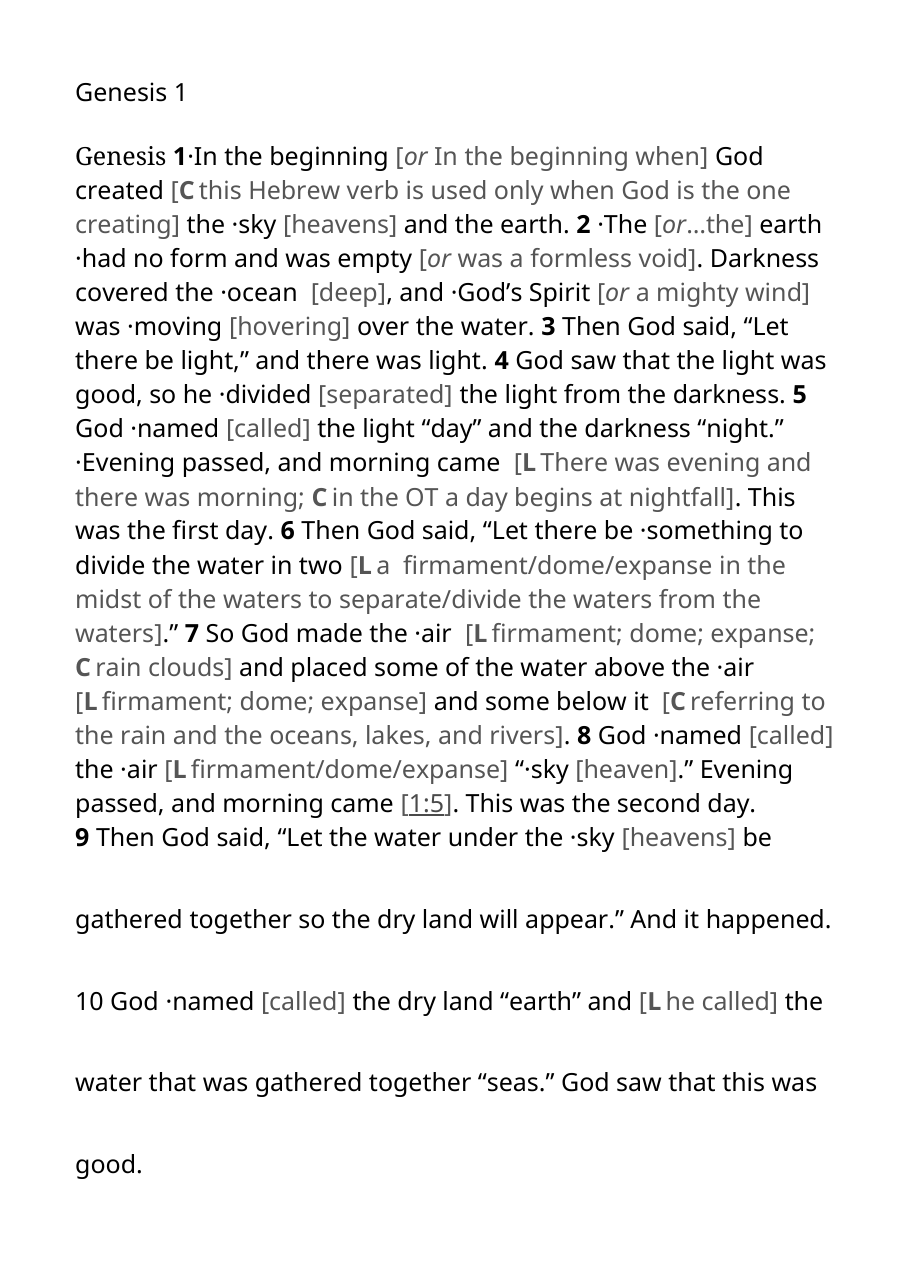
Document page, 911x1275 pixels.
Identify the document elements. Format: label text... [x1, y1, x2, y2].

text Genesis 1·In the beginning [or In the beginning when] God created [C this Hebrew verb is used only when God is the one creating] the ·sky [heavens] and the earth. 2 ·The [or…the] earth ·had no form and was empty [or was a formless void]. Darkness covered the ·ocean [deep], and ·God’s Spirit [or a mighty wind] was ·moving [hovering] over the water. 3 Then God said, “Let there be light,” and there was light. 4 God saw that the light was good, so he ·divided [separated] the light from the darkness. 5 God ·named [called] the light “day” and the darkness “night.” ·Evening passed, and morning came [L There was evening and there was morning; C in the OT a day begins at nightfall]. This was the first day. 6 Then God said, “Let there be ·something to divide the water in two [L a firmament/dome/expanse in the midst of the waters to separate/divide the waters from the waters].” 7 So God made the ·air [L firmament; dome; expanse; C rain clouds] and placed some of the water above the ·air [L firmament; dome; expanse] and some below it [C referring to the rain and the oceans, lakes, and rivers]. 8 God ·named [called] the ·air [L firmament/dome/expanse] “·sky [heaven].” Evening passed, and morning came [1:5]. This was the second day. [75, 138, 836, 820]
text 9 Then God said, “Let the water under the ·sky [heavens] be gathered together so the dry land will appear.” And it happened. 10 God ·named [called] the dry land “earth” and [L he called] the water that was gathered together “seas.” God saw that this was good. [75, 820, 836, 1181]
